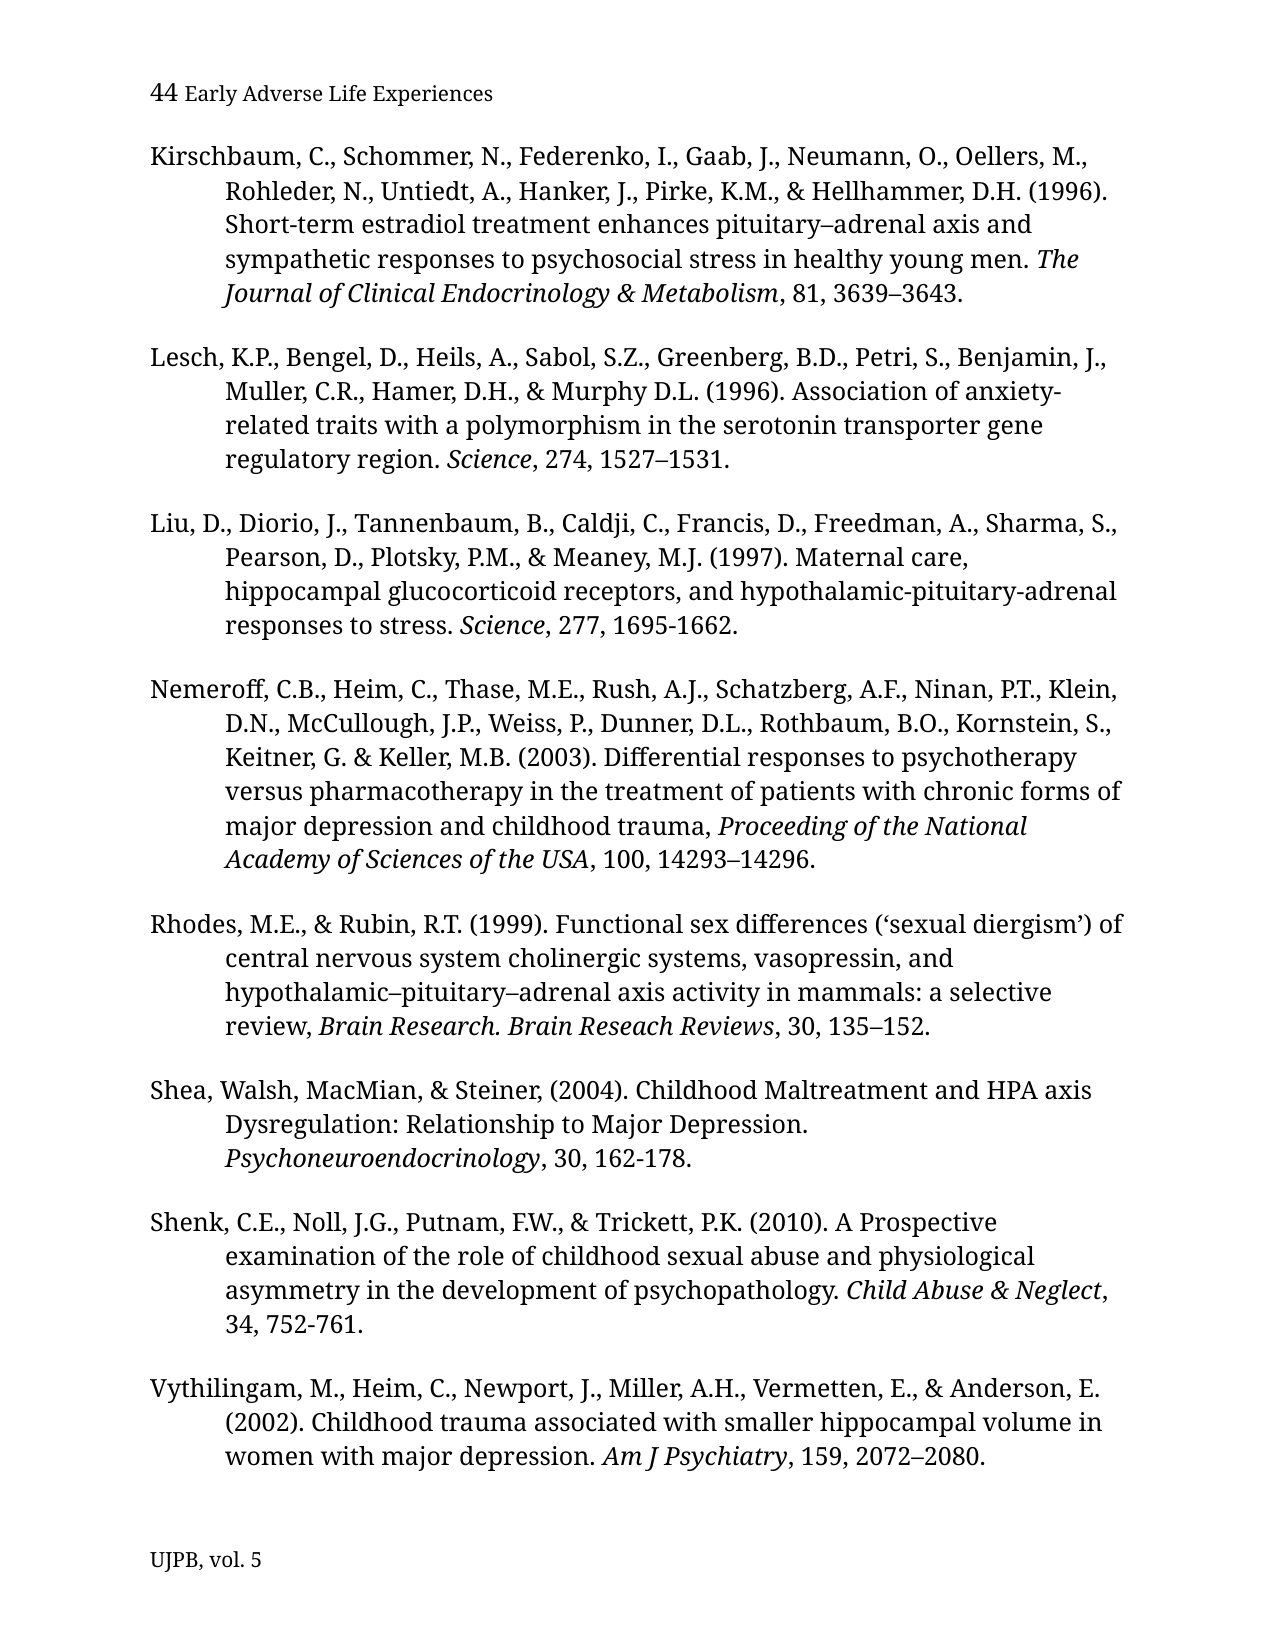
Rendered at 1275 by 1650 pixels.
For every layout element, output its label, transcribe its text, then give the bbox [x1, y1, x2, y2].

text Rhodes, M.E., & Rubin, R.T. (1999). Functional sex differences (‘sexual diergism’) of central nervous system cholinergic systems, vasopressin, and hypothalamic–pituitary–adrenal axis activity in mammals: a selective review, Brain Research. Brain Reseach Reviews, 30, 135–152. [150, 906, 1125, 1042]
text Vythilingam, M., Heim, C., Newport, J., Miller, A.H., Vermetten, E., & Anderson, E. (2002). Childhood trauma associated with smaller hippocampal volume in women with major depression. Am J Psychiatry, 159, 2072–2080. [150, 1371, 1125, 1473]
text Shea, Walsh, MacMian, & Steiner, (2004). Childhood Maltreatment and HPA axis Dysregulation: Relationship to Major Depression. Psychoneuroendocrinology, 30, 162-178. [150, 1072, 1125, 1175]
text Lesch, K.P., Bengel, D., Heils, A., Sabol, S.Z., Greenberg, B.D., Petri, S., Benjamin, J., Muller, C.R., Hamer, D.H., & Murphy D.L. (1996). Association of anxiety-related traits with a polymorphism in the serotonin transporter gene regulatory region. Science, 274, 1527–1531. [150, 339, 1125, 476]
text Shenk, C.E., Noll, J.G., Putnam, F.W., & Trickett, P.K. (2010). A Prospective examination of the role of childhood sexual abuse and physiological asymmetry in the development of psychopathology. Child Abuse & Neglect, 34, 752-761. [150, 1205, 1125, 1341]
text Nemeroff, C.B., Heim, C., Thase, M.E., Rush, A.J., Schatzberg, A.F., Ninan, P.T., Klein, D.N., McCullough, J.P., Weiss, P., Dunner, D.L., Rothbaum, B.O., Kornstein, S., Keitner, G. & Keller, M.B. (2003). Differential responses to psychotherapy versus pharmacotherapy in the treatment of patients with chronic forms of major depression and childhood trauma, Proceeding of the National Academy of Sciences of the USA, 100, 14293–14296. [150, 672, 1125, 876]
text Kirschbaum, C., Schommer, N., Federenko, I., Gaab, J., Neumann, O., Oellers, M., Rohleder, N., Untiedt, A., Hanker, J., Pirke, K.M., & Hellhammer, D.H. (1996). Short-term estradiol treatment enhances pituitary–adrenal axis and sympathetic responses to psychosocial stress in healthy young men. The Journal of Clinical Endocrinology & Metabolism, 81, 3639–3643. [150, 139, 1125, 309]
text Liu, D., Diorio, J., Tannenbaum, B., Caldji, C., Francis, D., Freedman, A., Sharma, S., Pearson, D., Plotsky, P.M., & Meaney, M.J. (1997). Maternal care, hippocampal glucocorticoid receptors, and hypothalamic-pituitary-adrenal responses to stress. Science, 277, 1695-1662. [150, 506, 1125, 642]
